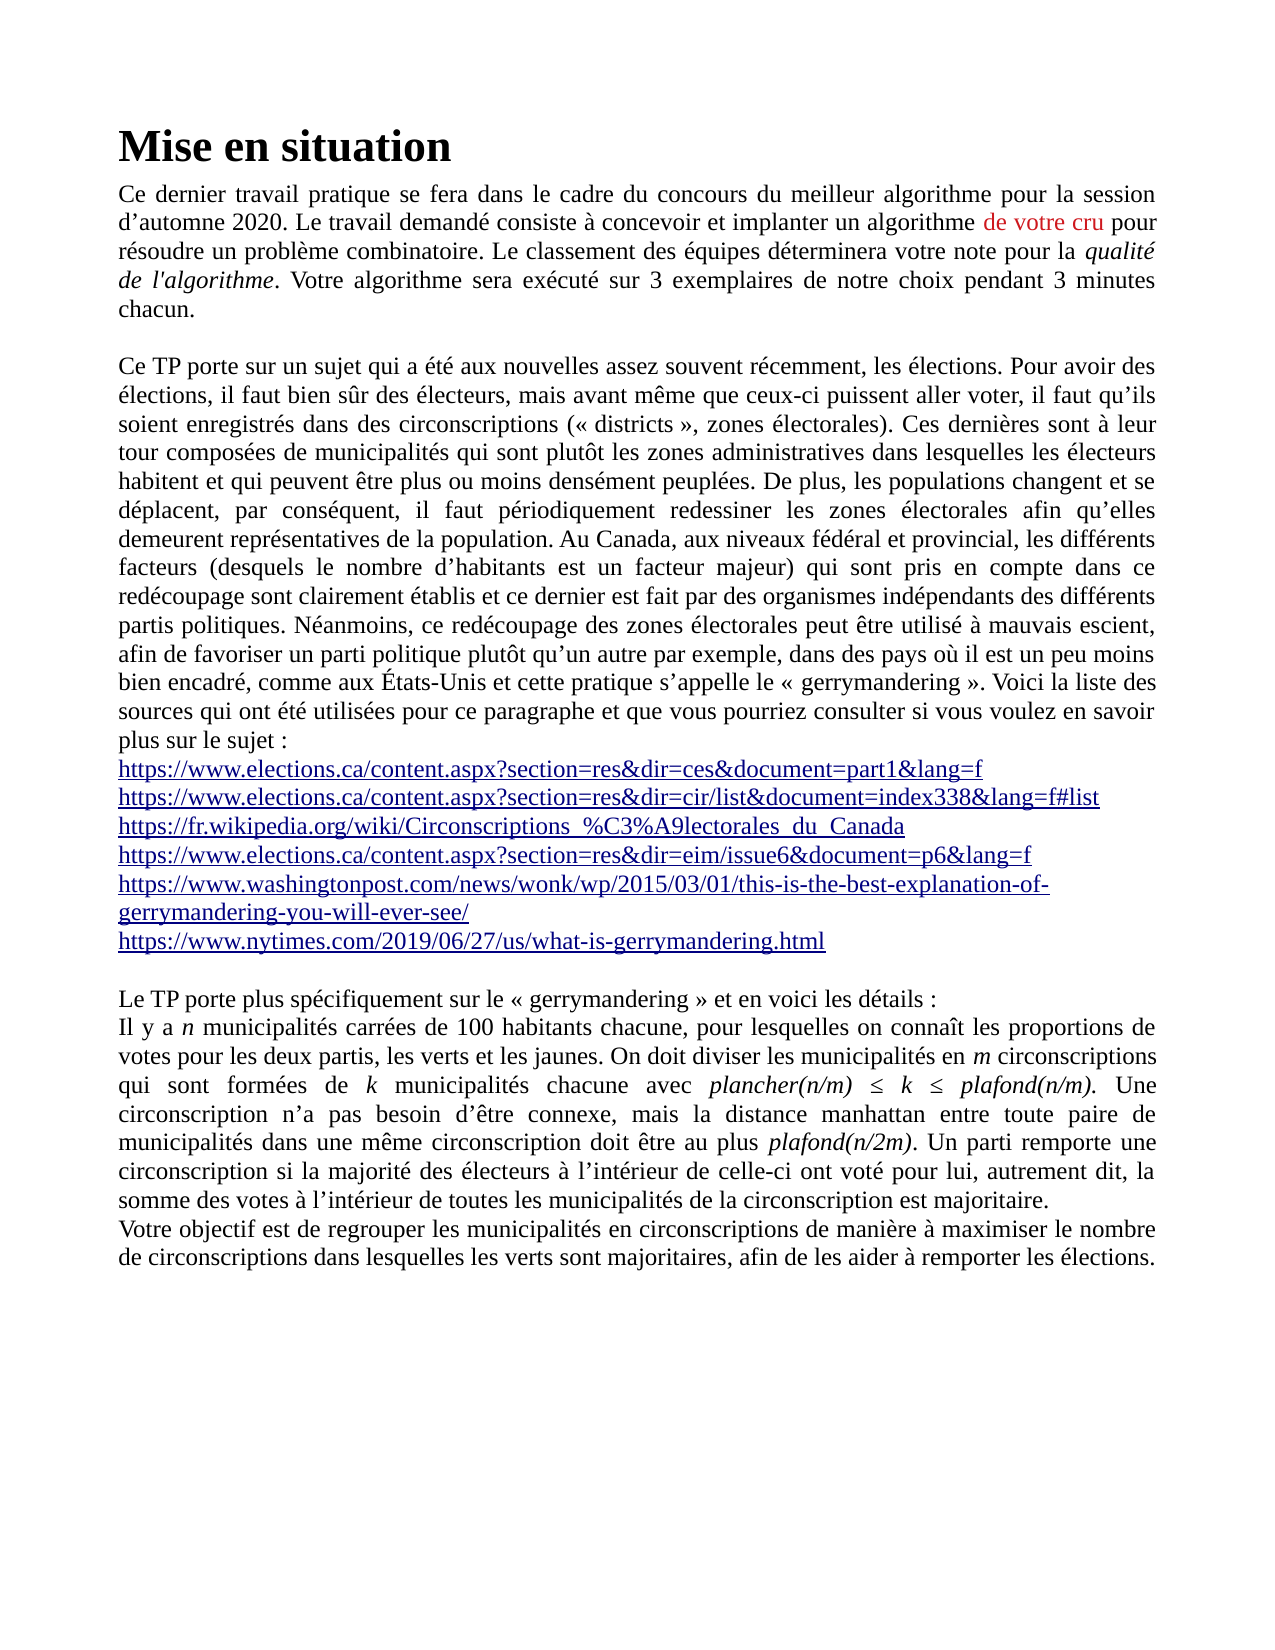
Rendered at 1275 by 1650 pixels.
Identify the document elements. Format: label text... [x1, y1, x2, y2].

text https://www.elections.ca/content.aspx?section=res&dir=ces&document=part1&lang=f [118, 754, 1157, 782]
text https://www.elections.ca/content.aspx?section=res&dir=cir/list&document=index338&lang=f#list [118, 782, 1157, 811]
text Ce dernier travail pratique se fera dans le cadre du concours du meilleur algorithme pour la session d’automne 2020. Le travail demandé consiste à concevoir et implanter un algorithme de votre cru pour résoudre un problème combinatoire. Le classement des équipes déterminera votre note pour la qualité de l'algorithme. Votre algorithme sera exécuté sur 3 exemplaires de notre choix pendant 3 minutes chacun. [118, 179, 1157, 322]
subtitle Mise en situation [118, 118, 1157, 171]
text https://www.elections.ca/content.aspx?section=res&dir=eim/issue6&document=p6&lang=f [118, 840, 1157, 869]
text Il y a n municipalités carrées de 100 habitants chacune, pour lesquelles on connaît les proportions de votes pour les deux partis, les verts et les jaunes. On doit diviser les municipalités en m circonscriptions qui sont formées de k municipalités chacune avec plancher(n/m) ≤ k ≤ plafond(n/m). Une circonscription n’a pas besoin d’être connexe, mais la distance manhattan entre toute paire de municipalités dans une même circonscription doit être au plus plafond(n/2m). Un parti remporte une circonscription si la majorité des électeurs à l’intérieur de celle-ci ont voté pour lui, autrement dit, la somme des votes à l’intérieur de toutes les municipalités de la circonscription est majoritaire. [118, 1012, 1157, 1214]
text Le TP porte plus spécifiquement sur le « gerrymandering » et en voici les détails : [118, 984, 1157, 1012]
text Votre objectif est de regrouper les municipalités en circonscriptions de manière à maximiser le nombre de circonscriptions dans lesquelles les verts sont majoritaires, afin de les aider à remporter les élections. [118, 1214, 1157, 1271]
text https://fr.wikipedia.org/wiki/Circonscriptions_%C3%A9lectorales_du_Canada [118, 811, 1157, 840]
text Ce TP porte sur un sujet qui a été aux nouvelles assez souvent récemment, les élections. Pour avoir des élections, il faut bien sûr des électeurs, mais avant même que ceux-ci puissent aller voter, il faut qu’ils soient enregistrés dans des circonscriptions (« districts », zones électorales). Ces dernières sont à leur tour composées de municipalités qui sont plutôt les zones administratives dans lesquelles les électeurs habitent et qui peuvent être plus ou moins densément peuplées. De plus, les populations changent et se déplacent, par conséquent, il faut périodiquement redessiner les zones électorales afin qu’elles demeurent représentatives de la population. Au Canada, aux niveaux fédéral et provincial, les différents facteurs (desquels le nombre d’habitants est un facteur majeur) qui sont pris en compte dans ce redécoupage sont clairement établis et ce dernier est fait par des organismes indépendants des différents partis politiques. Néanmoins, ce redécoupage des zones électorales peut être utilisé à mauvais escient, afin de favoriser un parti politique plutôt qu’un autre par exemple, dans des pays où il est un peu moins bien encadré, comme aux États-Unis et cette pratique s’appelle le « gerrymandering ». Voici la liste des sources qui ont été utilisées pour ce paragraphe et que vous pourriez consulter si vous voulez en savoir plus sur le sujet : [118, 351, 1157, 754]
text https://www.nytimes.com/2019/06/27/us/what-is-gerrymandering.html [118, 926, 1157, 955]
text https://www.washingtonpost.com/news/wonk/wp/2015/03/01/this-is-the-best-explanation-of-gerrymandering-you-will-ever-see/ [118, 869, 1157, 926]
